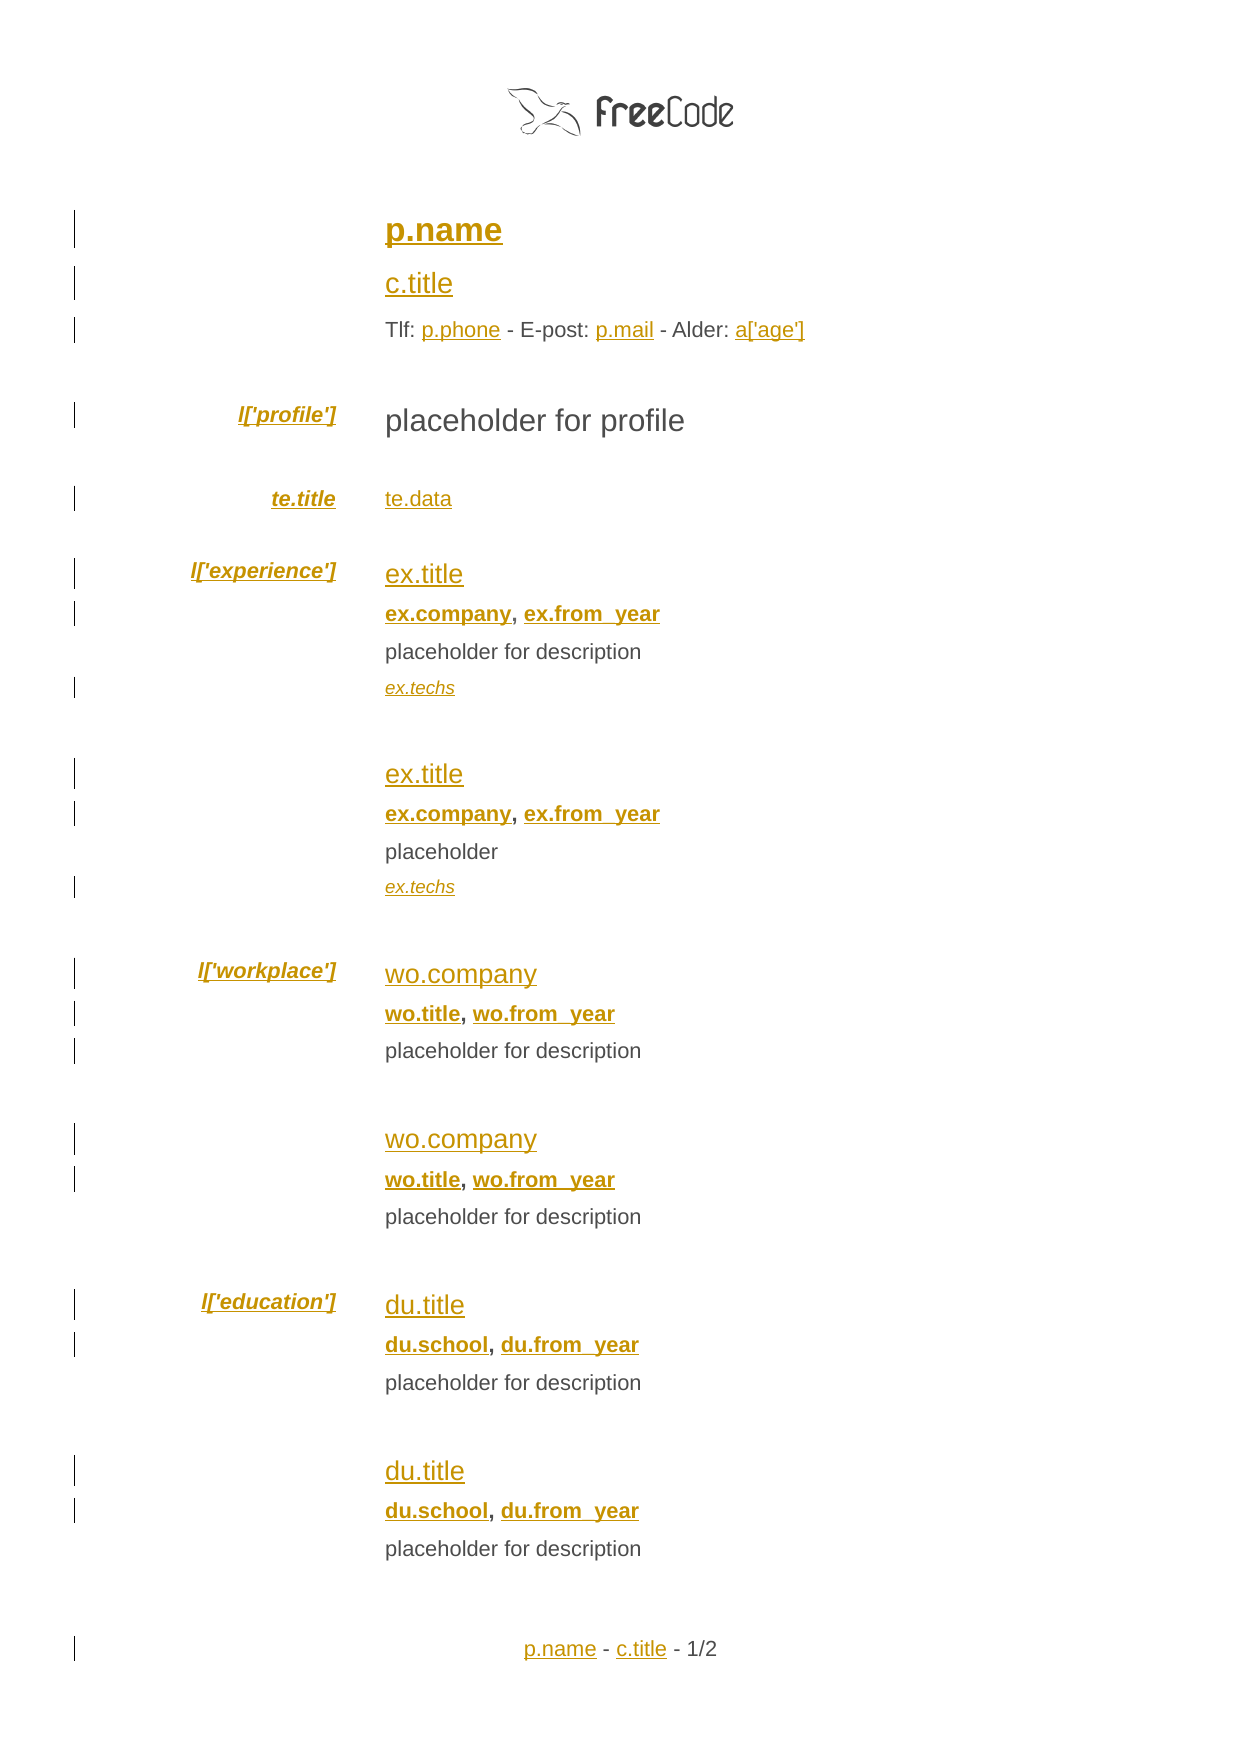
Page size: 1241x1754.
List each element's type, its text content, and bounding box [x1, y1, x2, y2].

table_cell l['workplace'] [89, 934, 361, 1100]
table_cell [89, 1431, 361, 1597]
table_cell te.title [89, 462, 361, 534]
table_cell [89, 1100, 361, 1266]
table_cell du.title du.school, du.from_year placeholder for description [361, 1431, 1152, 1597]
table_header [89, 169, 361, 379]
table_cell ex.title ex.company, ex.from_year placeholder ex.techs [361, 734, 1152, 934]
table_header p.name c.title Tlf: p.phone - E-post: p.mail - Alder: a['age'] [361, 169, 1152, 379]
table_cell te.data [361, 462, 1152, 534]
table_cell [89, 734, 361, 934]
table_cell wo.company wo.title, wo.from_year placeholder for description [361, 934, 1152, 1100]
table_cell wo.company wo.title, wo.from_year placeholder for description [361, 1100, 1152, 1266]
table_cell l['experience'] [89, 535, 361, 734]
table_cell du.title du.school, du.from_year placeholder for description [361, 1266, 1152, 1431]
table_cell placeholder for profile [361, 379, 1152, 462]
table_cell ex.title ex.company, ex.from_year placeholder for description ex.techs [361, 535, 1152, 734]
table_cell l['profile'] [89, 379, 361, 462]
table_cell l['education'] [89, 1266, 361, 1431]
picture [507, 88, 734, 136]
